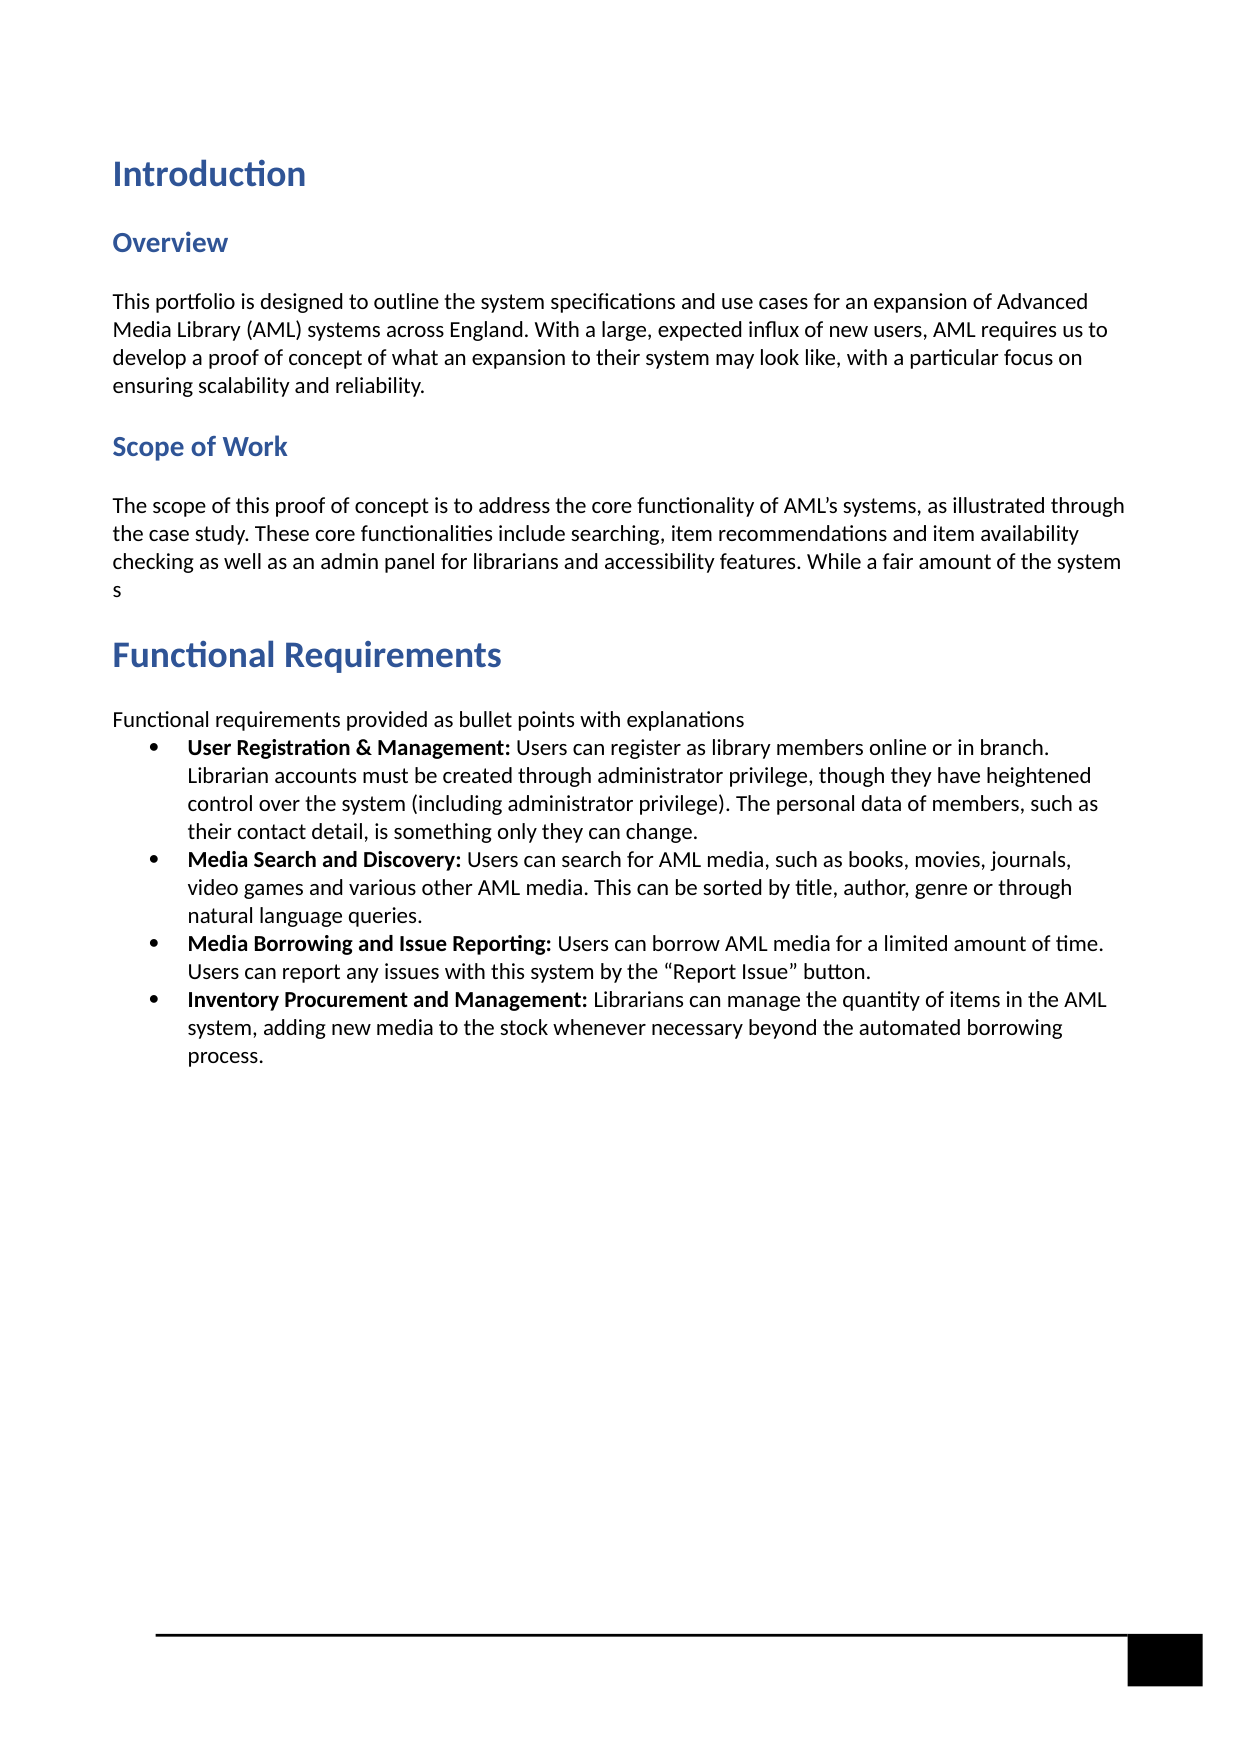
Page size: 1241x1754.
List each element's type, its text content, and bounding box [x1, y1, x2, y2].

list Media Borrowing and Issue Reporting: Users can borrow AML media for a limited amount of time. Users can report any issues with this system by the “Report Issue” button. [150, 929, 1128, 985]
list Media Search and Discovery: Users can search for AML media, such as books, movies, journals, video games and various other AML media. This can be sorted by title, author, genre or through natural language queries. [150, 845, 1128, 929]
list Inventory Procurement and Management: Librarians can manage the quantity of items in the AML system, adding new media to the stock whenever necessary beyond the automated borrowing process. [150, 985, 1128, 1069]
text Functional requirements provided as bullet points with explanations [112, 705, 1128, 733]
subtitle Introduction [112, 150, 1128, 196]
subtitle Overview [112, 224, 1128, 259]
text This portfolio is designed to outline the system specifications and use cases for an expansion of Advanced Media Library (AML) systems across England. With a large, expected influx of new users, AML requires us to develop a proof of concept of what an expansion to their system may look like, with a particular focus on ensuring scalability and reliability. [112, 287, 1128, 399]
subtitle Functional Requirements [112, 631, 1128, 677]
subtitle Scope of Work [112, 428, 1128, 463]
list User Registration & Management: Users can register as library members online or in branch. Librarian accounts must be created through administrator privilege, though they have heightened control over the system (including administrator privilege). The personal data of members, such as their contact detail, is something only they can change. [150, 733, 1128, 845]
text The scope of this proof of concept is to address the core functionality of AML’s systems, as illustrated through the case study. These core functionalities include searching, item recommendations and item availability checking as well as an admin panel for librarians and accessibility features. While a fair amount of the system s [112, 463, 1128, 603]
